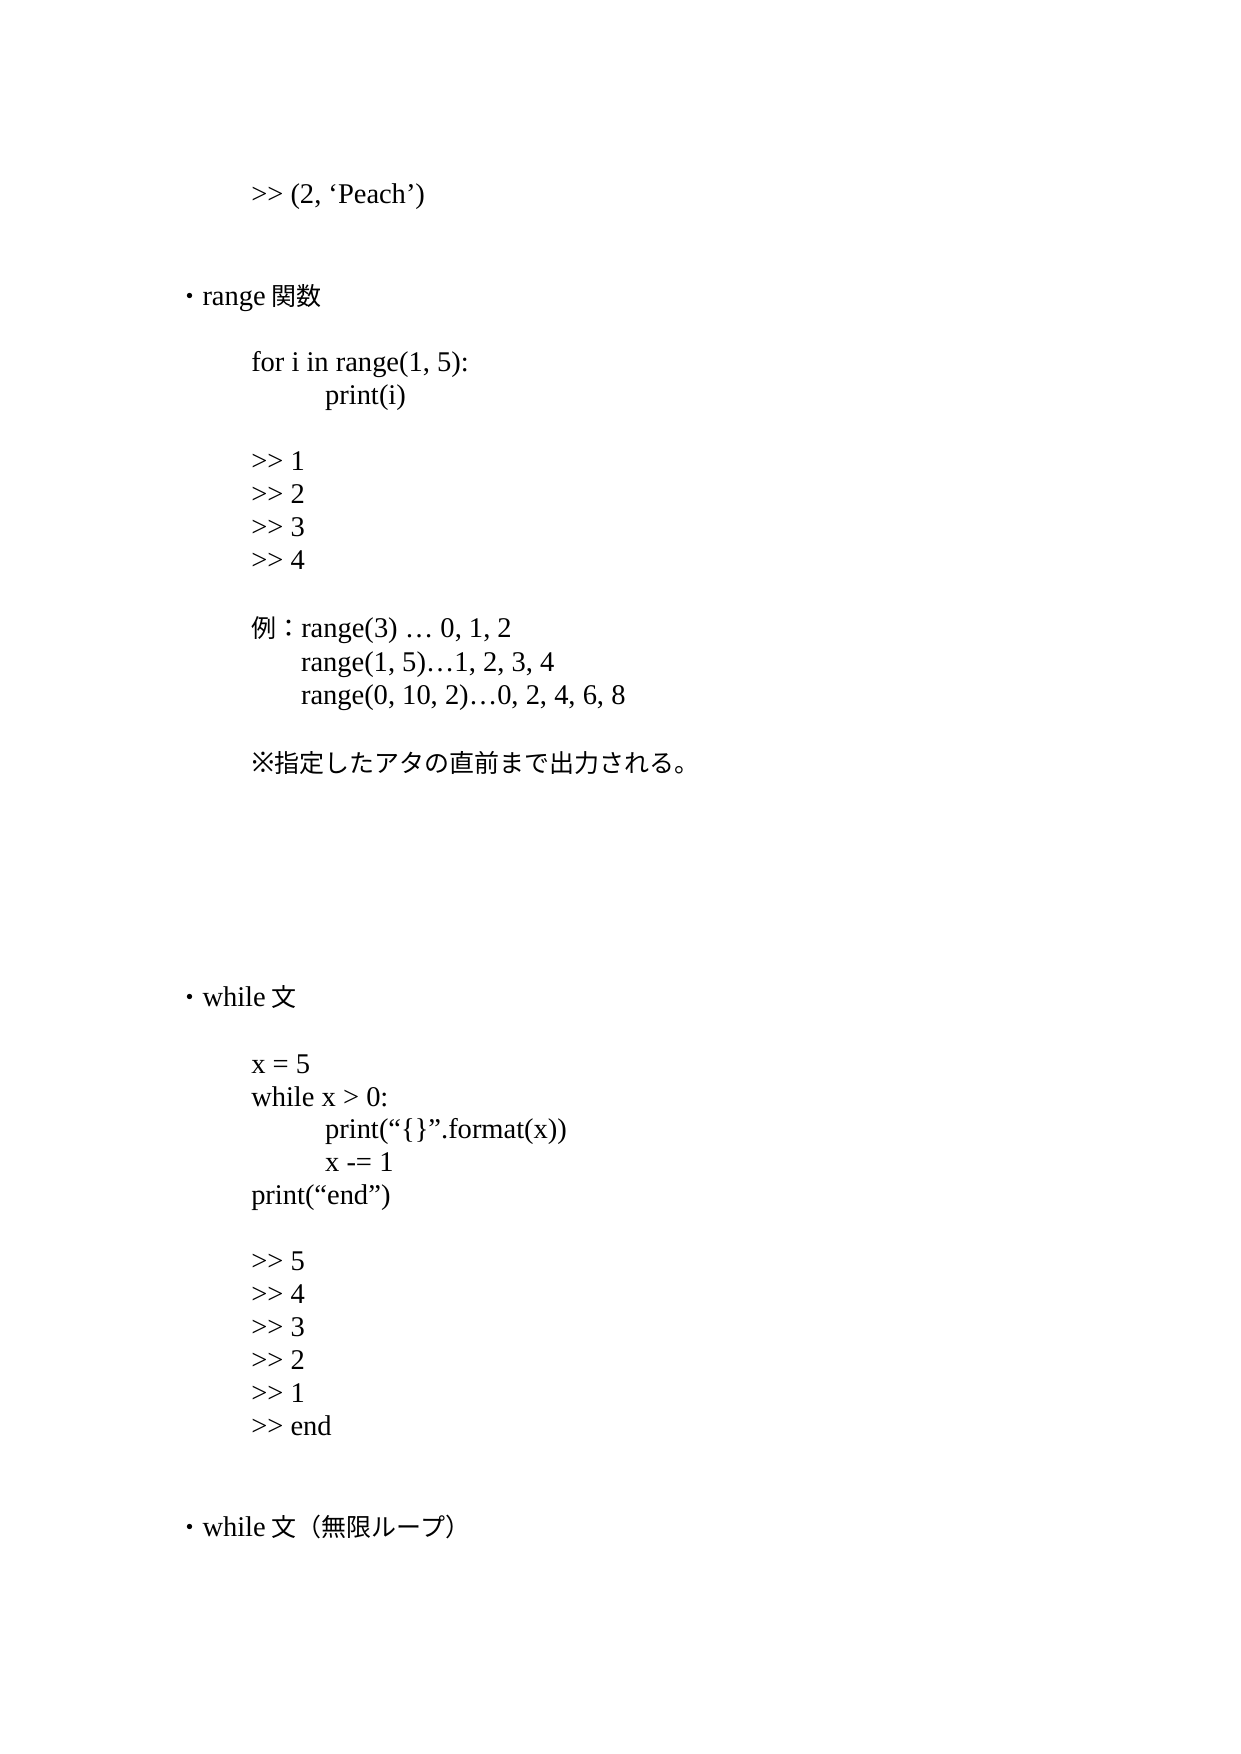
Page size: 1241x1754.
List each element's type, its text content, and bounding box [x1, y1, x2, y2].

text >> 2 [177, 477, 1063, 510]
text >> 4 [177, 543, 1063, 576]
text >> 3 [177, 510, 1063, 543]
text >> end [177, 1408, 1063, 1441]
text x -= 1 [177, 1145, 1063, 1178]
text >> 4 [177, 1277, 1063, 1310]
text range(0, 10, 2)…0, 2, 4, 6, 8 [177, 678, 1063, 711]
text >> 3 [177, 1310, 1063, 1343]
text 例：range(3) … 0, 1, 2 [177, 608, 1063, 645]
text print(“{}”.format(x)) [177, 1112, 1063, 1145]
text >> 5 [177, 1244, 1063, 1277]
text >> 1 [177, 1376, 1063, 1408]
text >> (2, ‘Peach’) [177, 177, 1063, 210]
text ※指定したアタの直前まで出力される。 [177, 743, 1063, 780]
text >> 2 [177, 1343, 1063, 1376]
text x = 5 [177, 1046, 1063, 1079]
text ・while文（無限ループ） [177, 1507, 1063, 1543]
text ・while文 [177, 977, 1063, 1013]
text print(i) [177, 378, 1063, 411]
text range(1, 5)…1, 2, 3, 4 [177, 645, 1063, 678]
text >> 1 [177, 444, 1063, 477]
text while x > 0: [177, 1079, 1063, 1112]
text print(“end”) [177, 1178, 1063, 1211]
text ・range関数 [177, 276, 1063, 312]
text for i in range(1, 5): [177, 345, 1063, 378]
